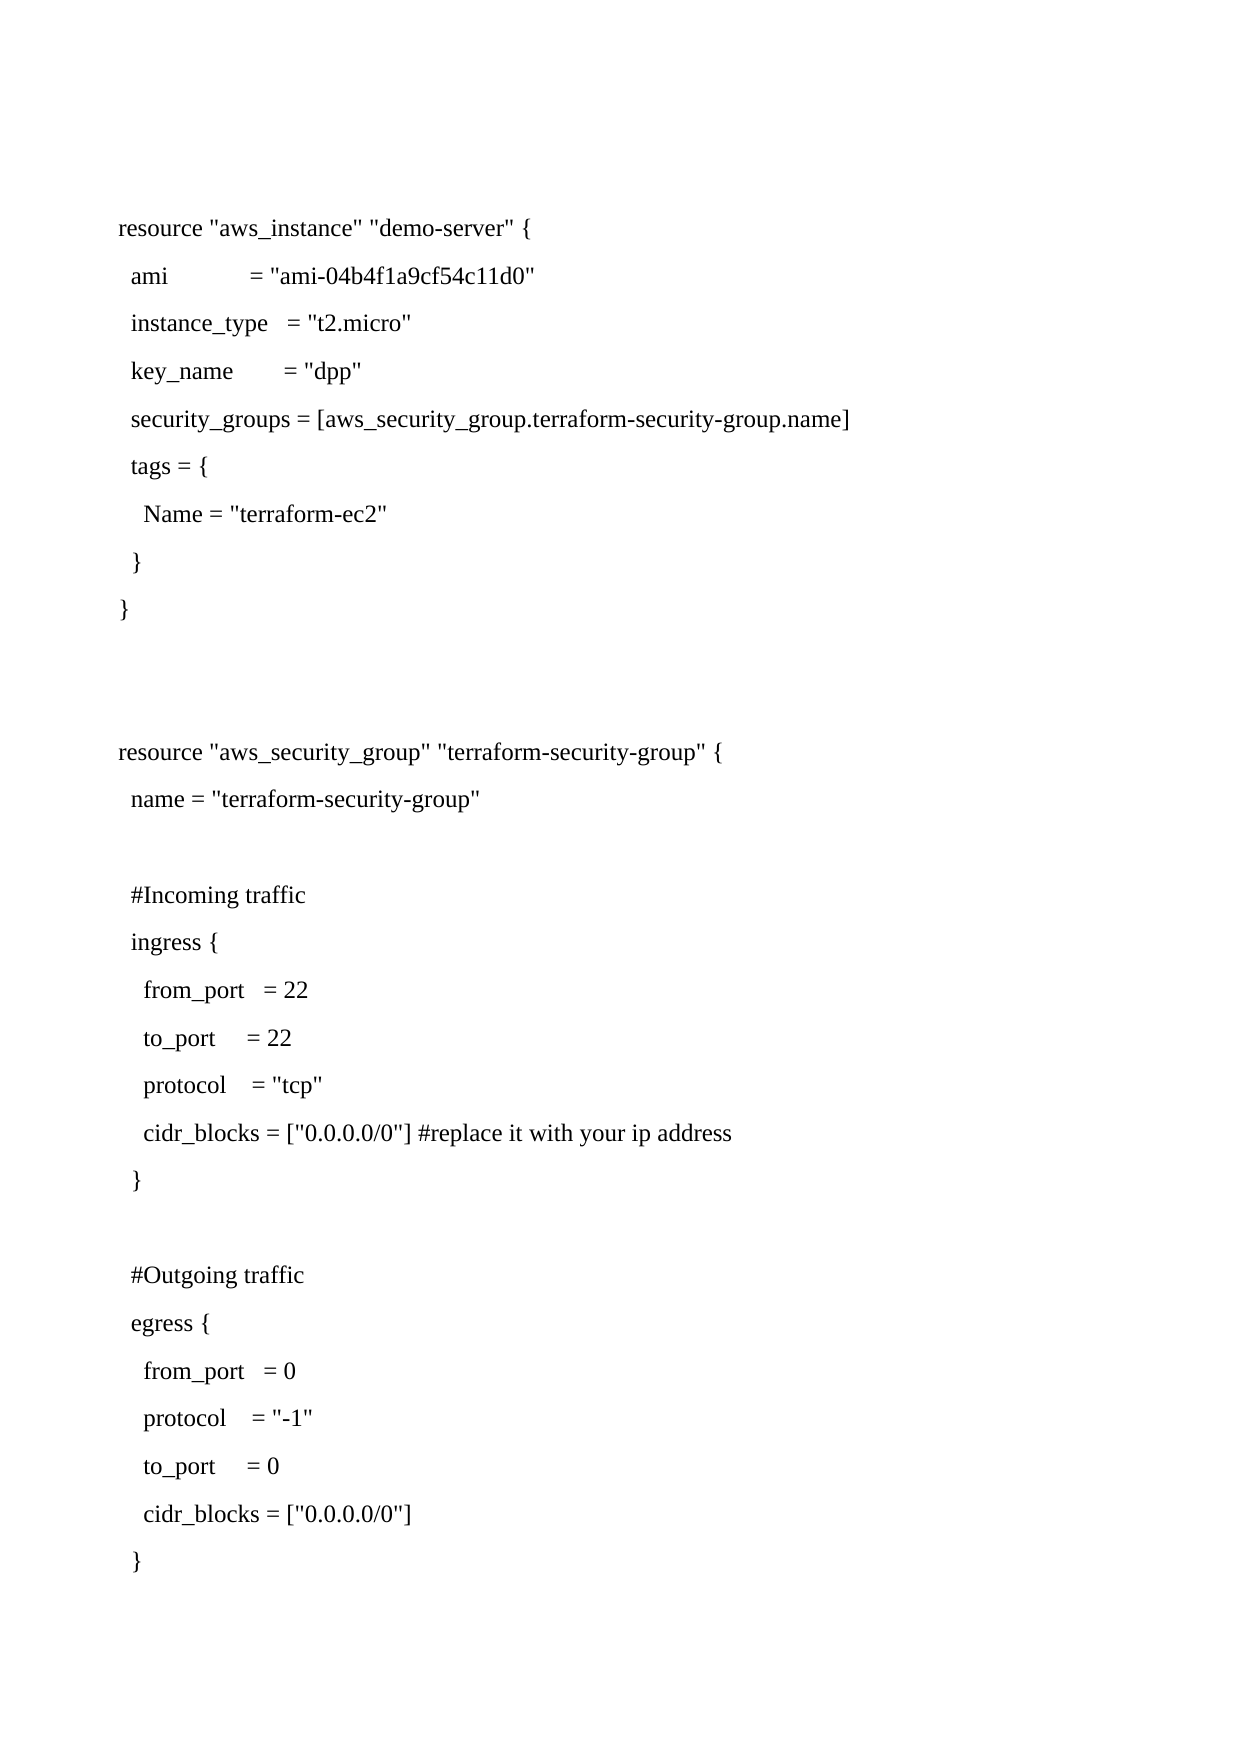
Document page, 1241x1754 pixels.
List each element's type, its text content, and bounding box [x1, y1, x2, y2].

text protocol = "-1" [118, 1403, 1122, 1432]
text from_port = 22 [118, 975, 1122, 1004]
text ingress { [118, 927, 1122, 956]
text } [118, 547, 1122, 575]
text to_port = 0 [118, 1451, 1122, 1480]
text } [118, 1546, 1122, 1575]
text name = "terraform-security-group" [118, 784, 1122, 813]
text resource "aws_security_group" "terraform-security-group" { [118, 737, 1122, 766]
text to_port = 22 [118, 1023, 1122, 1051]
text #Incoming traffic [118, 880, 1122, 908]
text cidr_blocks = ["0.0.0.0/0"] #replace it with your ip address [118, 1118, 1122, 1147]
text cidr_blocks = ["0.0.0.0/0"] [118, 1499, 1122, 1527]
text security_groups = [aws_security_group.terraform-security-group.name] [118, 404, 1122, 432]
text egress { [118, 1308, 1122, 1337]
text instance_type = "t2.micro" [118, 308, 1122, 337]
text Name = "terraform-ec2" [118, 499, 1122, 528]
text } [118, 594, 1122, 623]
text tags = { [118, 451, 1122, 480]
text ami = "ami-04b4f1a9cf54c11d0" [118, 261, 1122, 290]
text key_name = "dpp" [118, 356, 1122, 385]
text } [118, 1165, 1122, 1194]
text resource "aws_instance" "demo-server" { [118, 213, 1122, 242]
text #Outgoing traffic [118, 1261, 1122, 1289]
text protocol = "tcp" [118, 1070, 1122, 1099]
text from_port = 0 [118, 1356, 1122, 1384]
